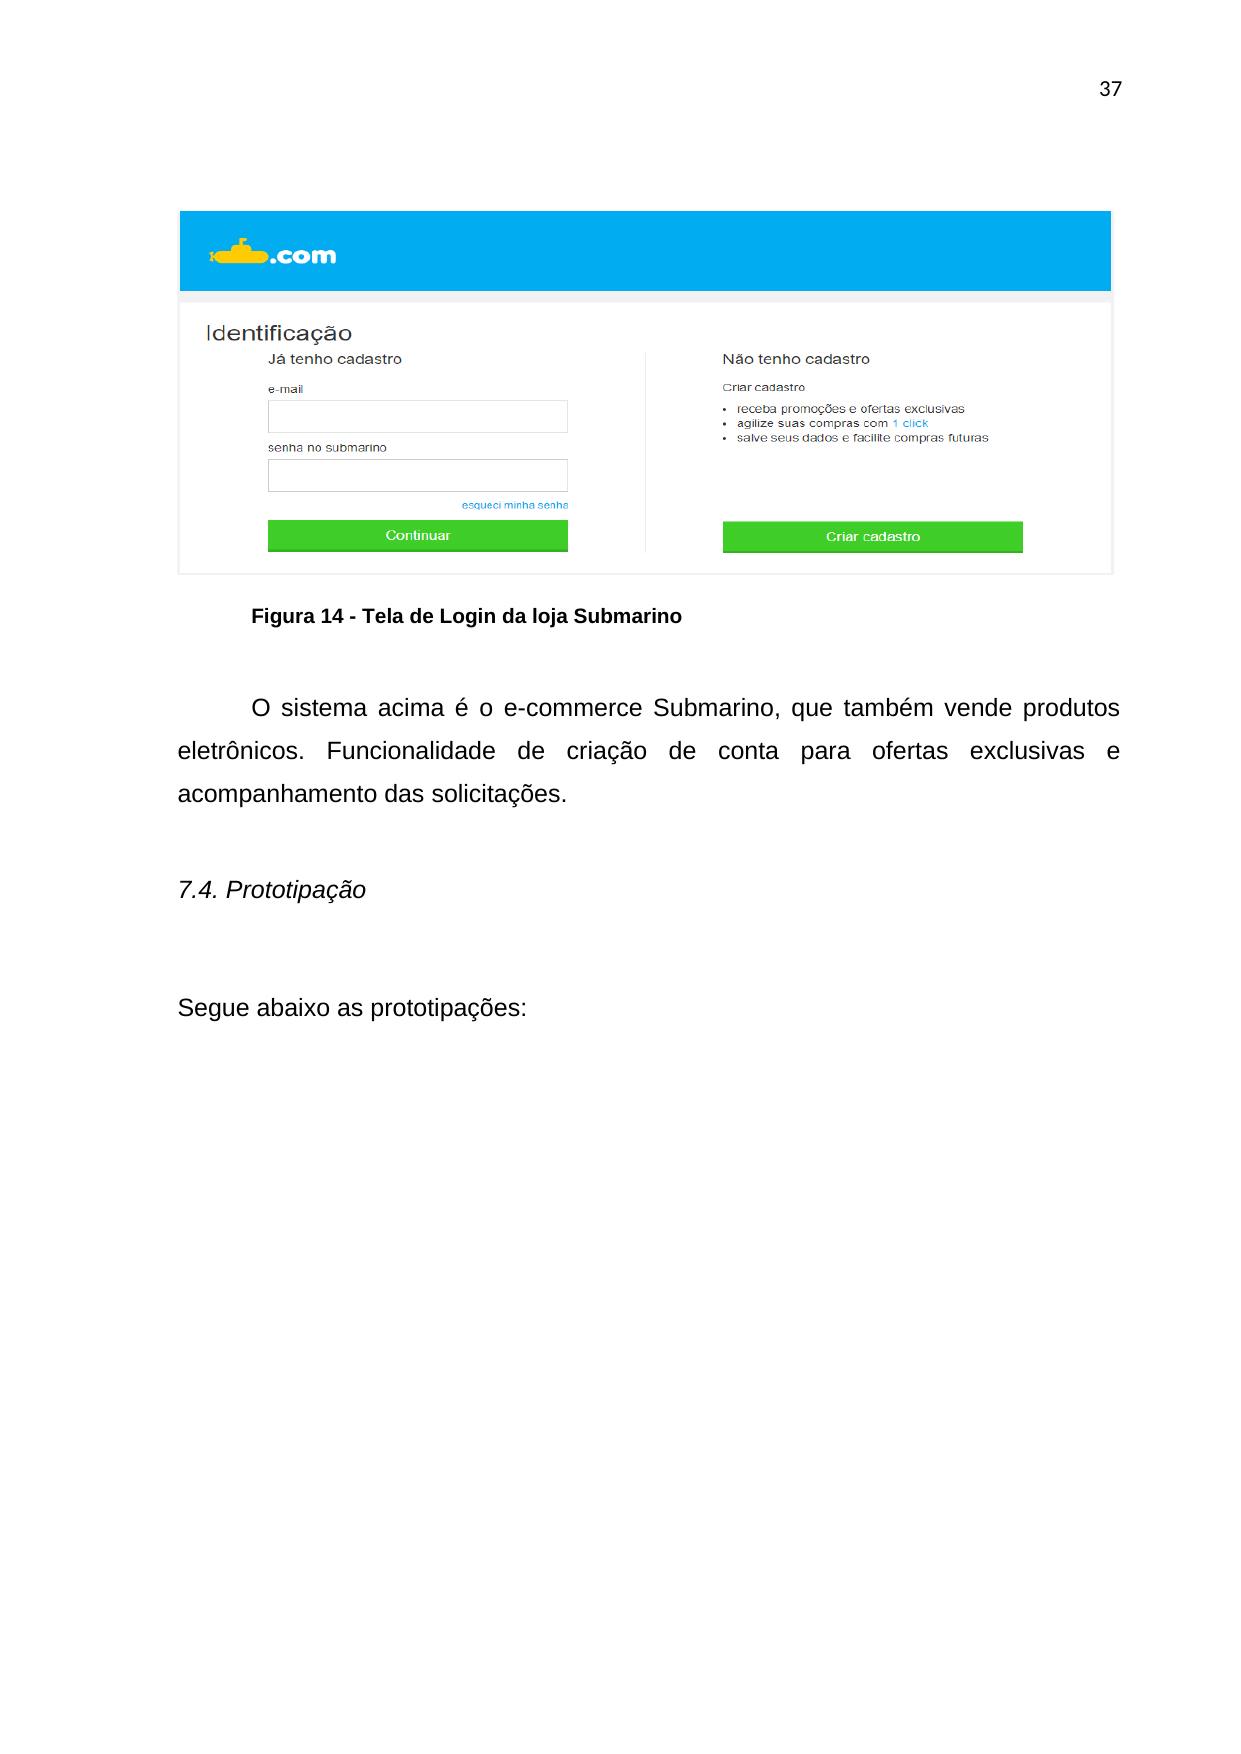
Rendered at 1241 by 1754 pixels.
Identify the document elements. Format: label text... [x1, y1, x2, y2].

text Segue abaixo as prototipações: [177, 992, 1122, 1021]
picture [177, 211, 1114, 575]
text O sistema acima é o e-commerce Submarino, que também vende produtos eletrônicos. Funcionalidade de criação de conta para ofertas exclusivas e acompanhamento das solicitações. [177, 693, 1122, 808]
subtitle 7.4. Prototipação [177, 876, 1122, 904]
text Figura 14 - Tela de Login da loja Submarino [177, 604, 1122, 628]
picture [313, 251, 335, 263]
picture [293, 251, 310, 263]
picture [212, 239, 268, 263]
picture [278, 251, 291, 263]
